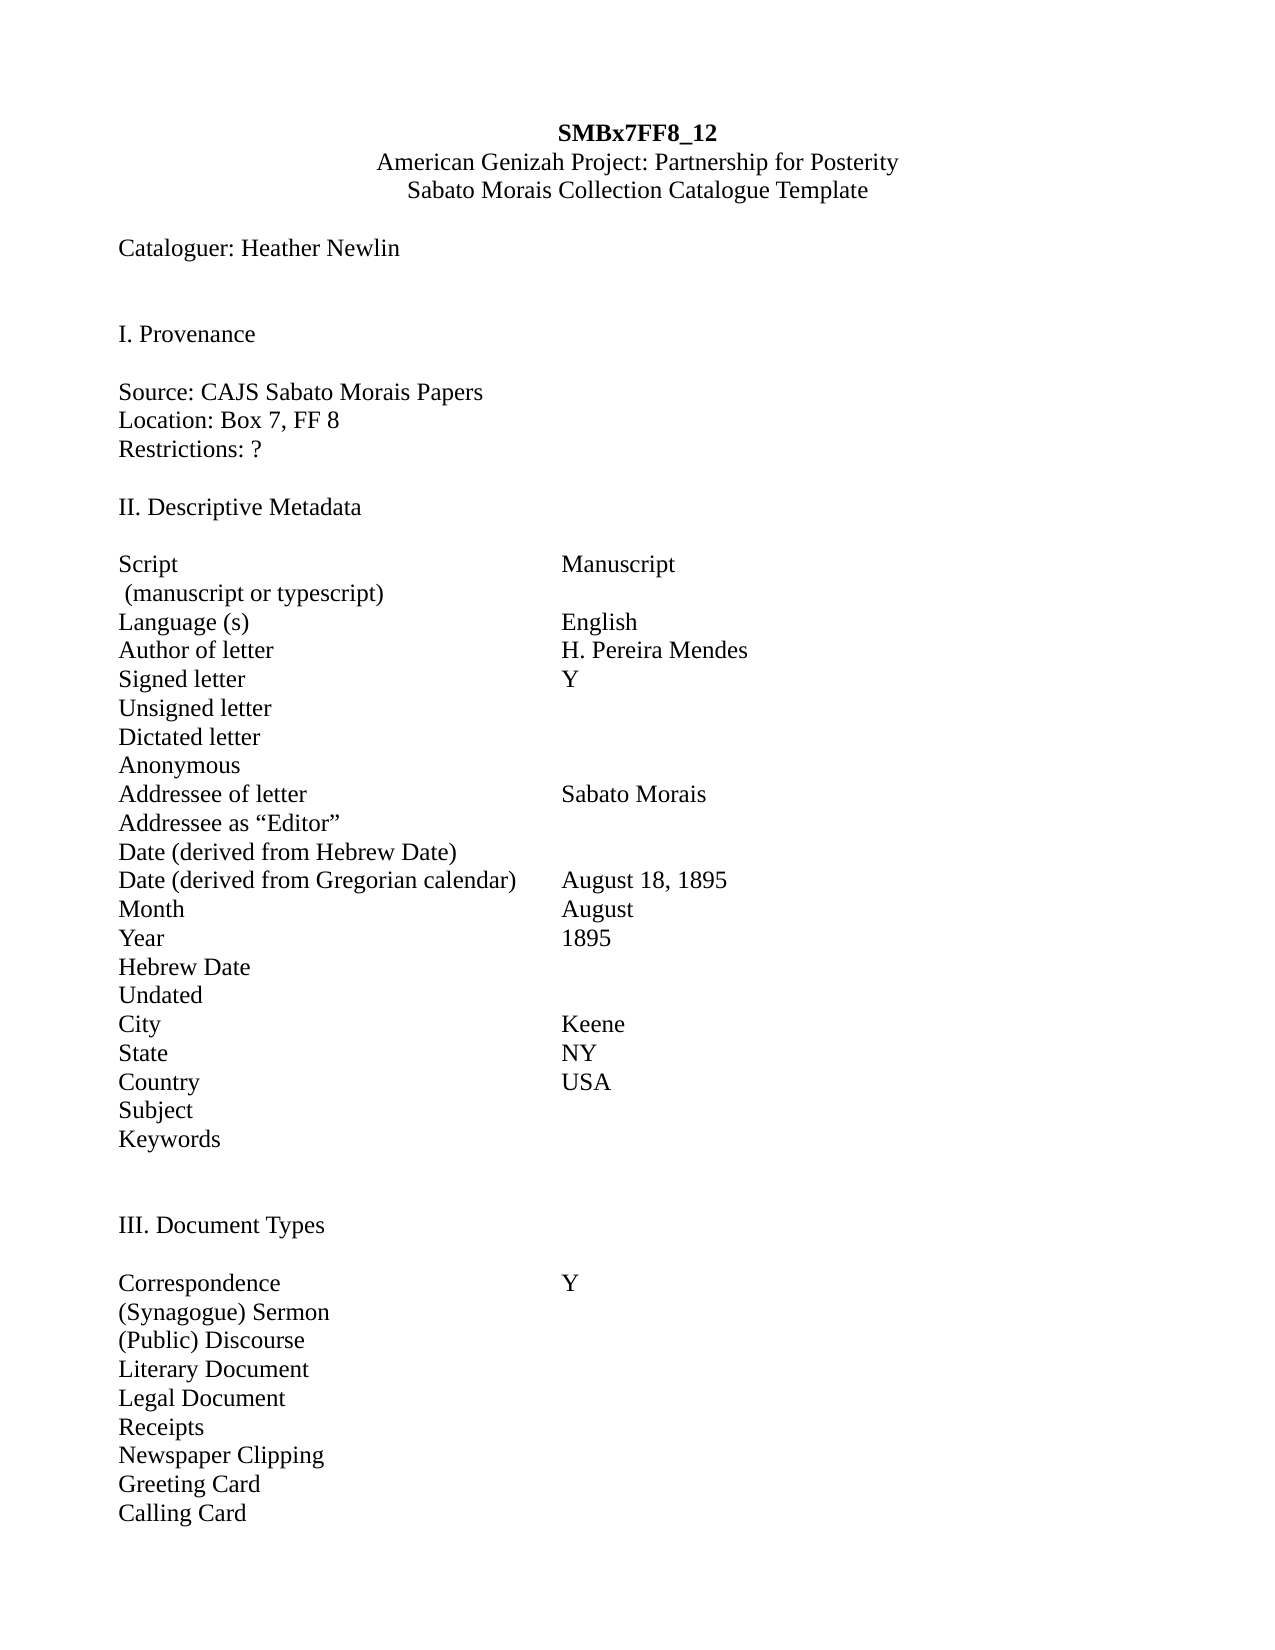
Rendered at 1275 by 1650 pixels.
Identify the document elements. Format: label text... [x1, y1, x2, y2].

text City Keene [118, 1009, 1157, 1038]
text Script Manuscript [118, 549, 1157, 578]
text American Genizah Project: Partnership for Posterity [118, 147, 1157, 176]
text Cataloguer: Heather Newlin [118, 233, 1157, 262]
text Keywords [118, 1124, 1157, 1153]
text Source: CAJS Sabato Morais Papers [118, 377, 1157, 406]
text Calling Card [118, 1498, 1157, 1527]
text Hebrew Date [118, 952, 1157, 981]
text Undated [118, 981, 1157, 1009]
text II. Descriptive Metadata [118, 492, 1157, 521]
text I. Provenance [118, 319, 1157, 348]
text (manuscript or typescript) [118, 578, 1157, 607]
text Addressee of letter Sabato Morais [118, 779, 1157, 808]
text Newspaper Clipping [118, 1441, 1157, 1469]
text Month August [118, 894, 1157, 923]
text Literary Document [118, 1354, 1157, 1383]
text Unsigned letter [118, 693, 1157, 722]
text Correspondence Y [118, 1268, 1157, 1297]
text Year 1895 [118, 923, 1157, 952]
text III. Document Types [118, 1211, 1157, 1239]
text Language (s) English [118, 607, 1157, 636]
text Addressee as “Editor” [118, 808, 1157, 837]
text Sabato Morais Collection Catalogue Template [118, 176, 1157, 204]
text Author of letter H. Pereira Mendes [118, 636, 1157, 664]
text Restrictions: ? [118, 434, 1157, 463]
text Dictated letter [118, 722, 1157, 751]
text Greeting Card [118, 1469, 1157, 1498]
text Country USA [118, 1067, 1157, 1096]
text SMBx7FF8_12 [118, 118, 1157, 147]
text Signed letter Y [118, 664, 1157, 693]
text State NY [118, 1038, 1157, 1067]
text Subject [118, 1096, 1157, 1124]
text Receipts [118, 1412, 1157, 1441]
text Location: Box 7, FF 8 [118, 406, 1157, 434]
text Anonymous [118, 751, 1157, 779]
text Legal Document [118, 1383, 1157, 1412]
text (Synagogue) Sermon [118, 1297, 1157, 1326]
text Date (derived from Gregorian calendar) August 18, 1895 [118, 866, 1157, 894]
text (Public) Discourse [118, 1326, 1157, 1354]
text Date (derived from Hebrew Date) [118, 837, 1157, 866]
